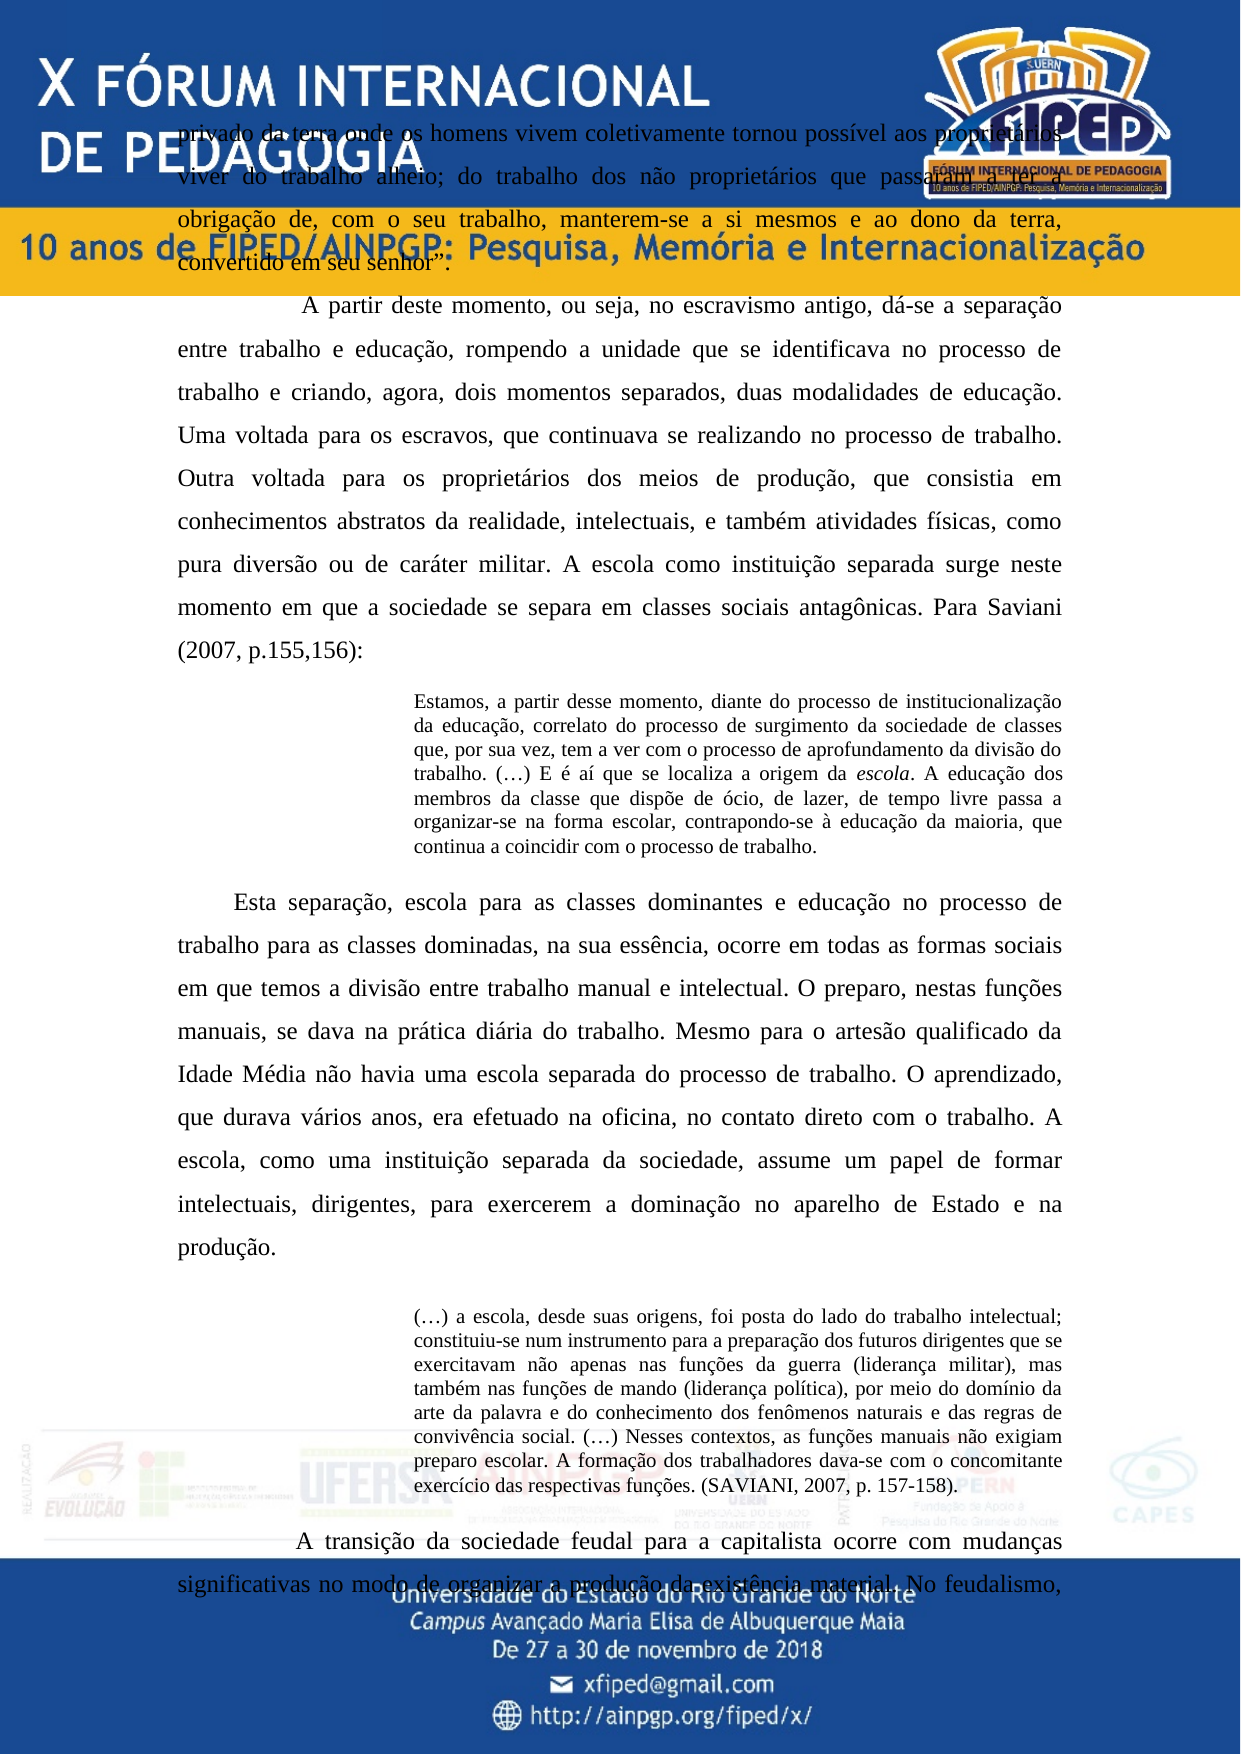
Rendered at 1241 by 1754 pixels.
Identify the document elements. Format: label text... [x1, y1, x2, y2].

text Esta separação, escola para as classes dominantes e educação no processo de trabalho para as classes dominadas, na sua essência, ocorre em todas as formas sociais em que temos a divisão entre trabalho manual e intelectual. O preparo, nestas funções manuais, se dava na prática diária do trabalho. Mesmo para o artesão qualificado da Idade Média não havia uma escola separada do processo de trabalho. O aprendizado, que durava vários anos, era efetuado na oficina, no contato direto com o trabalho. A escola, como uma instituição separada da sociedade, assume um papel de formar intelectuais, dirigentes, para exercerem a dominação no aparelho de Estado e na produção. [177, 887, 1063, 1261]
picture [0, 0, 1241, 296]
text A partir deste momento, ou seja, no escravismo antigo, dá-se a separação entre trabalho e educação, rompendo a unidade que se identificava no processo de trabalho e criando, agora, dois momentos separados, duas modalidades de educação. Uma voltada para os escravos, que continuava se realizando no processo de trabalho. Outra voltada para os proprietários dos meios de produção, que consistia em conhecimentos abstratos da realidade, intelectuais, e também atividades físicas, como pura diversão ou de caráter militar. A escola como instituição separada surge neste momento em que a sociedade se separa em classes sociais antagônicas. Para Saviani (2007, p.155,156): [177, 296, 1063, 664]
text (…) a escola, desde suas origens, foi posta do lado do trabalho intelectual; constituiu-se num instrumento para a preparação dos futuros dirigentes que se exercitavam não apenas nas funções da guerra (liderança militar), mas também nas funções de mando (liderança política), por meio do domínio da arte da palavra e do conhecimento dos fenômenos naturais e das regras de convivência social. (…) Nesses contextos, as funções manuais não exigiam preparo escolar. A formação dos trabalhadores dava-se com o concomitante exercício das respectivas funções. (SAVIANI, 2007, p. 157-158). [413, 1304, 1063, 1404]
text Estamos, a partir desse momento, diante do processo de institucionalização da educação, correlato do processo de surgimento da sociedade de classes que, por sua vez, tem a ver com o processo de aprofundamento da divisão do trabalho. (…) E é aí que se localiza a origem da escola. A educação dos membros da classe que dispõe de ócio, de lazer, de tempo livre passa a organizar-se na forma escolar, contrapondo-se à educação da maioria, que continua a coincidir com o processo de trabalho. [413, 689, 1063, 858]
picture [0, 1404, 1241, 1754]
